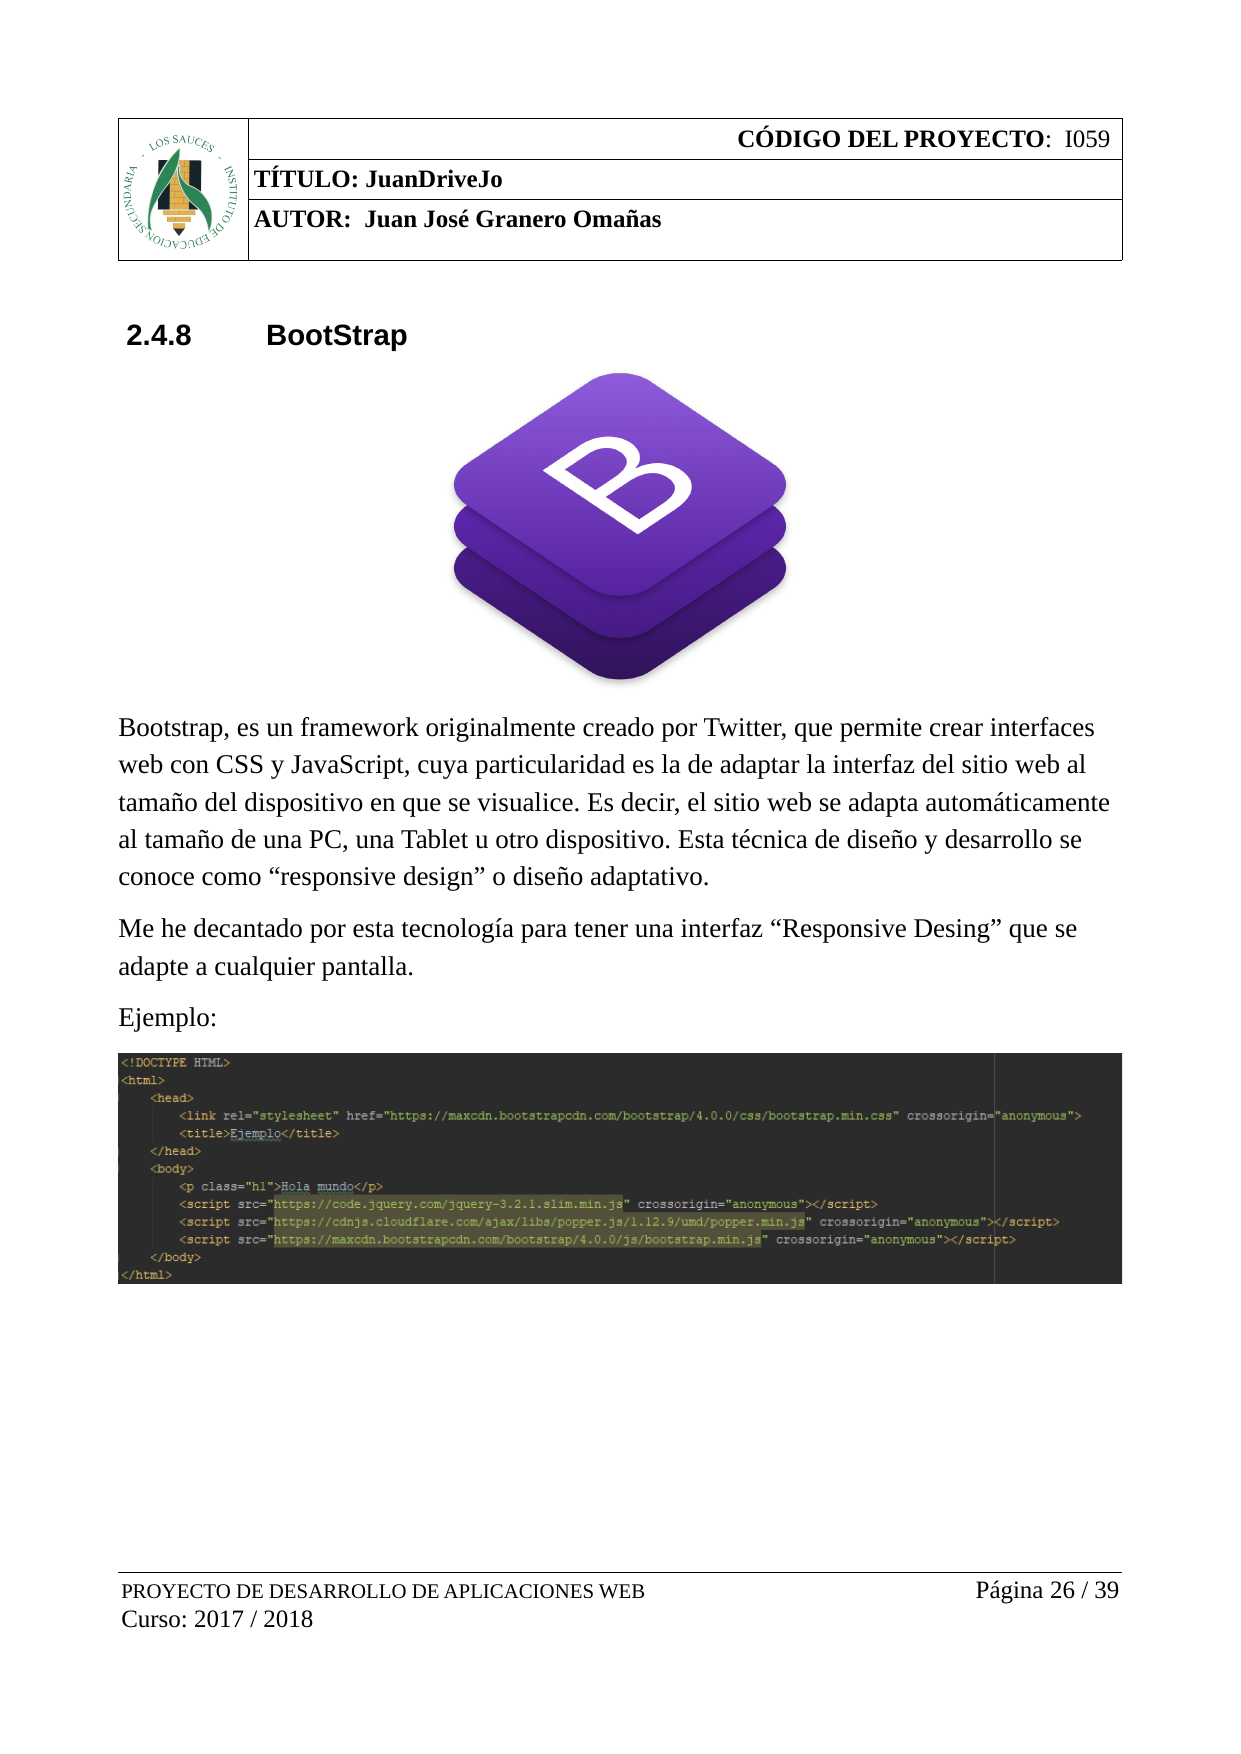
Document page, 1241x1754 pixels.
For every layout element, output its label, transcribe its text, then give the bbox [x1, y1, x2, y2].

picture [425, 364, 815, 691]
picture [118, 1053, 1123, 1284]
text Me he decantado por esta tecnología para tener una interfaz “Responsive Desing” que se adapte a cualquier pantalla. [118, 912, 1122, 981]
picture [112, 123, 254, 257]
text Bootstrap, es un framework originalmente creado por Twitter, que permite crear interfaces web con CSS y JavaScript, cuya particularidad es la de adaptar la interfaz del sitio web al tamaño del dispositivo en que se visualice. Es decir, el sitio web se adapta automáticamente al tamaño de una PC, una Tablet u otro dispositivo. Esta técnica de diseño y desarrollo se conoce como “responsive design” o diseño adaptativo. [118, 711, 1122, 892]
subtitle BootStrap [118, 318, 1122, 352]
text Ejemplo: [118, 1002, 1122, 1033]
